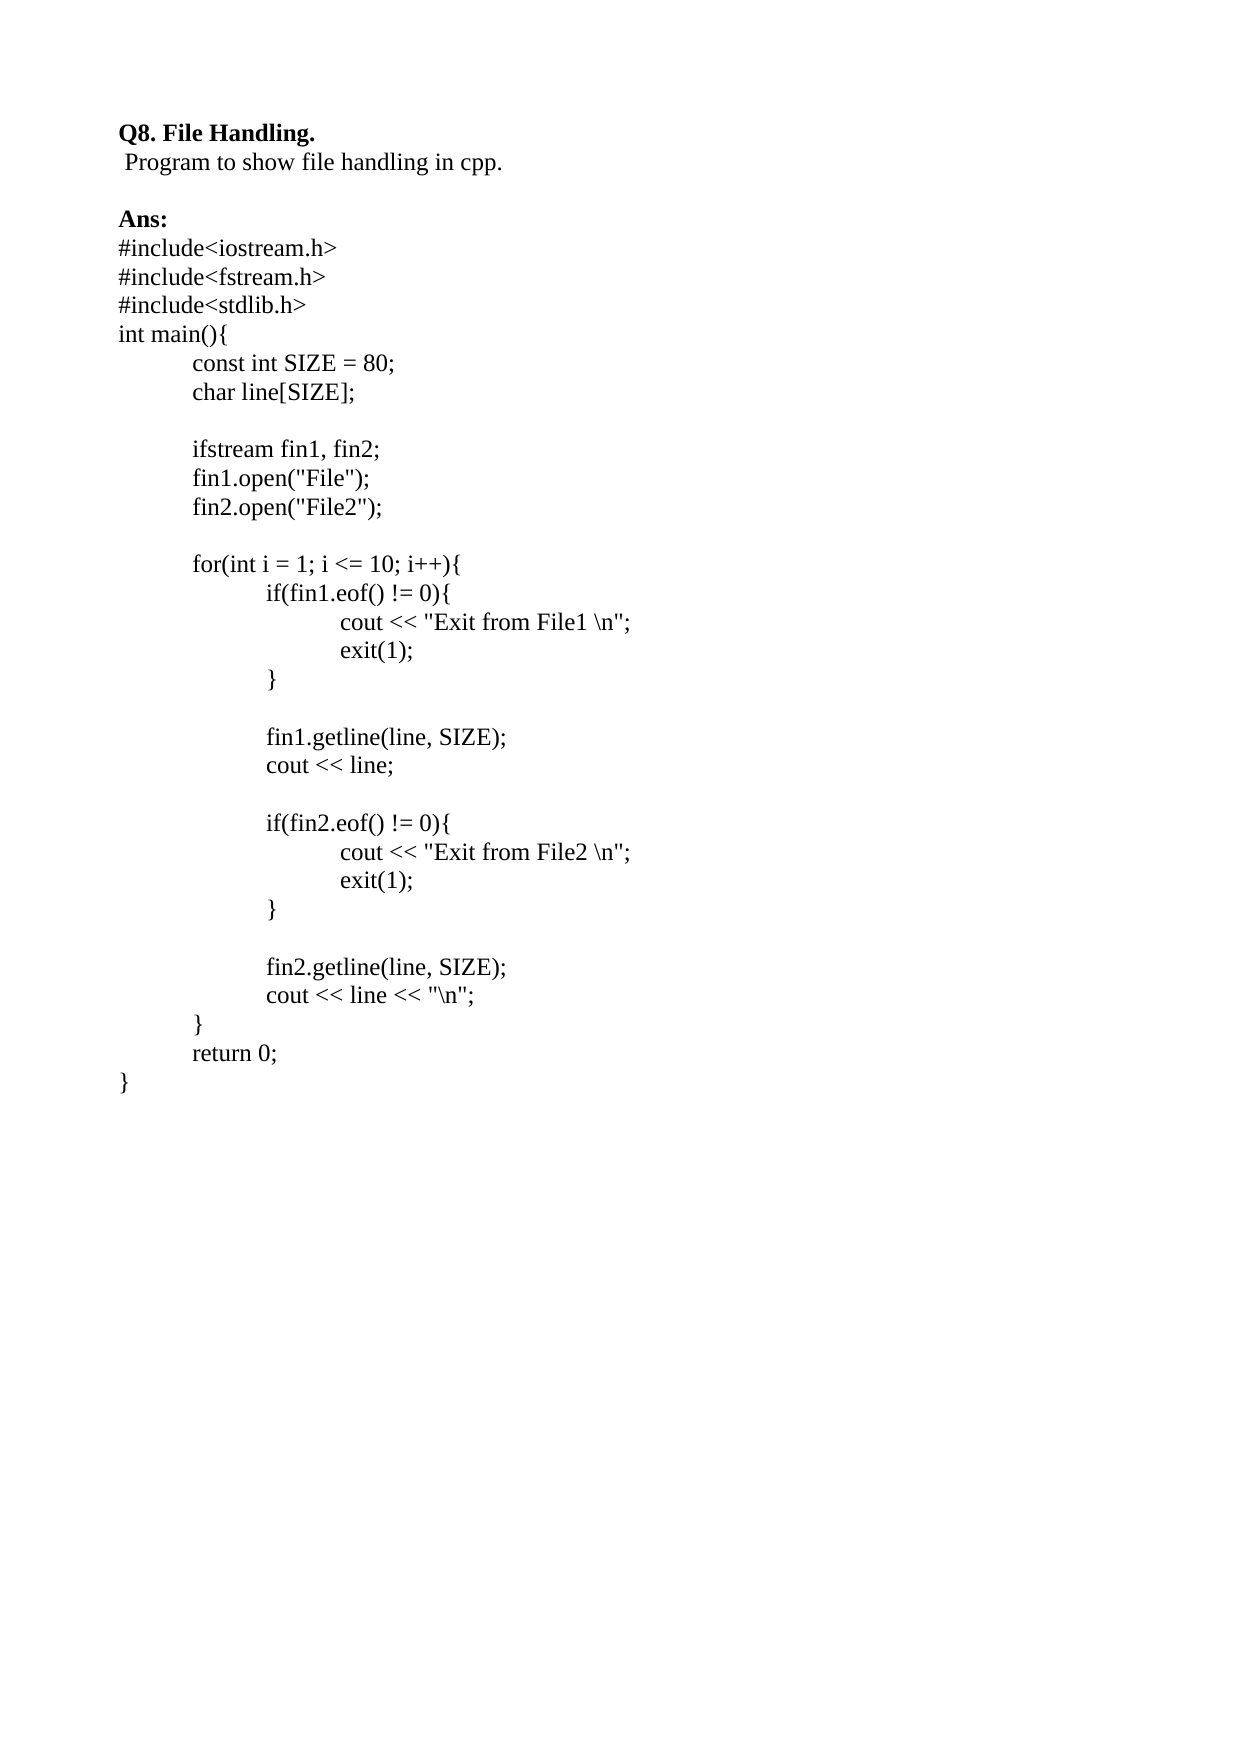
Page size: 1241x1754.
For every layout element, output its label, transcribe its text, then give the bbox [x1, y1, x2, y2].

text fin2.getline(line, SIZE); [118, 952, 1122, 981]
text cout << "Exit from File1 \n"; [118, 607, 1122, 636]
text cout << "Exit from File2 \n"; [118, 837, 1122, 866]
text return 0; [118, 1038, 1122, 1067]
text #include<iostream.h> [118, 233, 1122, 262]
text if(fin1.eof() != 0){ [118, 578, 1122, 607]
text } [118, 894, 1122, 923]
text Q8. File Handling. [118, 118, 1122, 147]
text ifstream fin1, fin2; [118, 434, 1122, 463]
text if(fin2.eof() != 0){ [118, 808, 1122, 837]
text } [118, 1009, 1122, 1038]
text char line[SIZE]; [118, 377, 1122, 406]
text Ans: [118, 204, 1122, 233]
text } [118, 1067, 1122, 1096]
text for(int i = 1; i <= 10; i++){ [118, 549, 1122, 578]
text } [118, 664, 1122, 693]
text fin1.open("File"); [118, 463, 1122, 492]
text int main(){ [118, 319, 1122, 348]
text exit(1); [118, 636, 1122, 664]
text #include<stdlib.h> [118, 291, 1122, 319]
text cout << line << "\n"; [118, 981, 1122, 1009]
text exit(1); [118, 866, 1122, 894]
text fin1.getline(line, SIZE); [118, 722, 1122, 751]
text #include<fstream.h> [118, 262, 1122, 291]
text cout << line; [118, 751, 1122, 779]
text const int SIZE = 80; [118, 348, 1122, 377]
text Program to show file handling in cpp. [118, 147, 1122, 176]
text fin2.open("File2"); [118, 492, 1122, 521]
